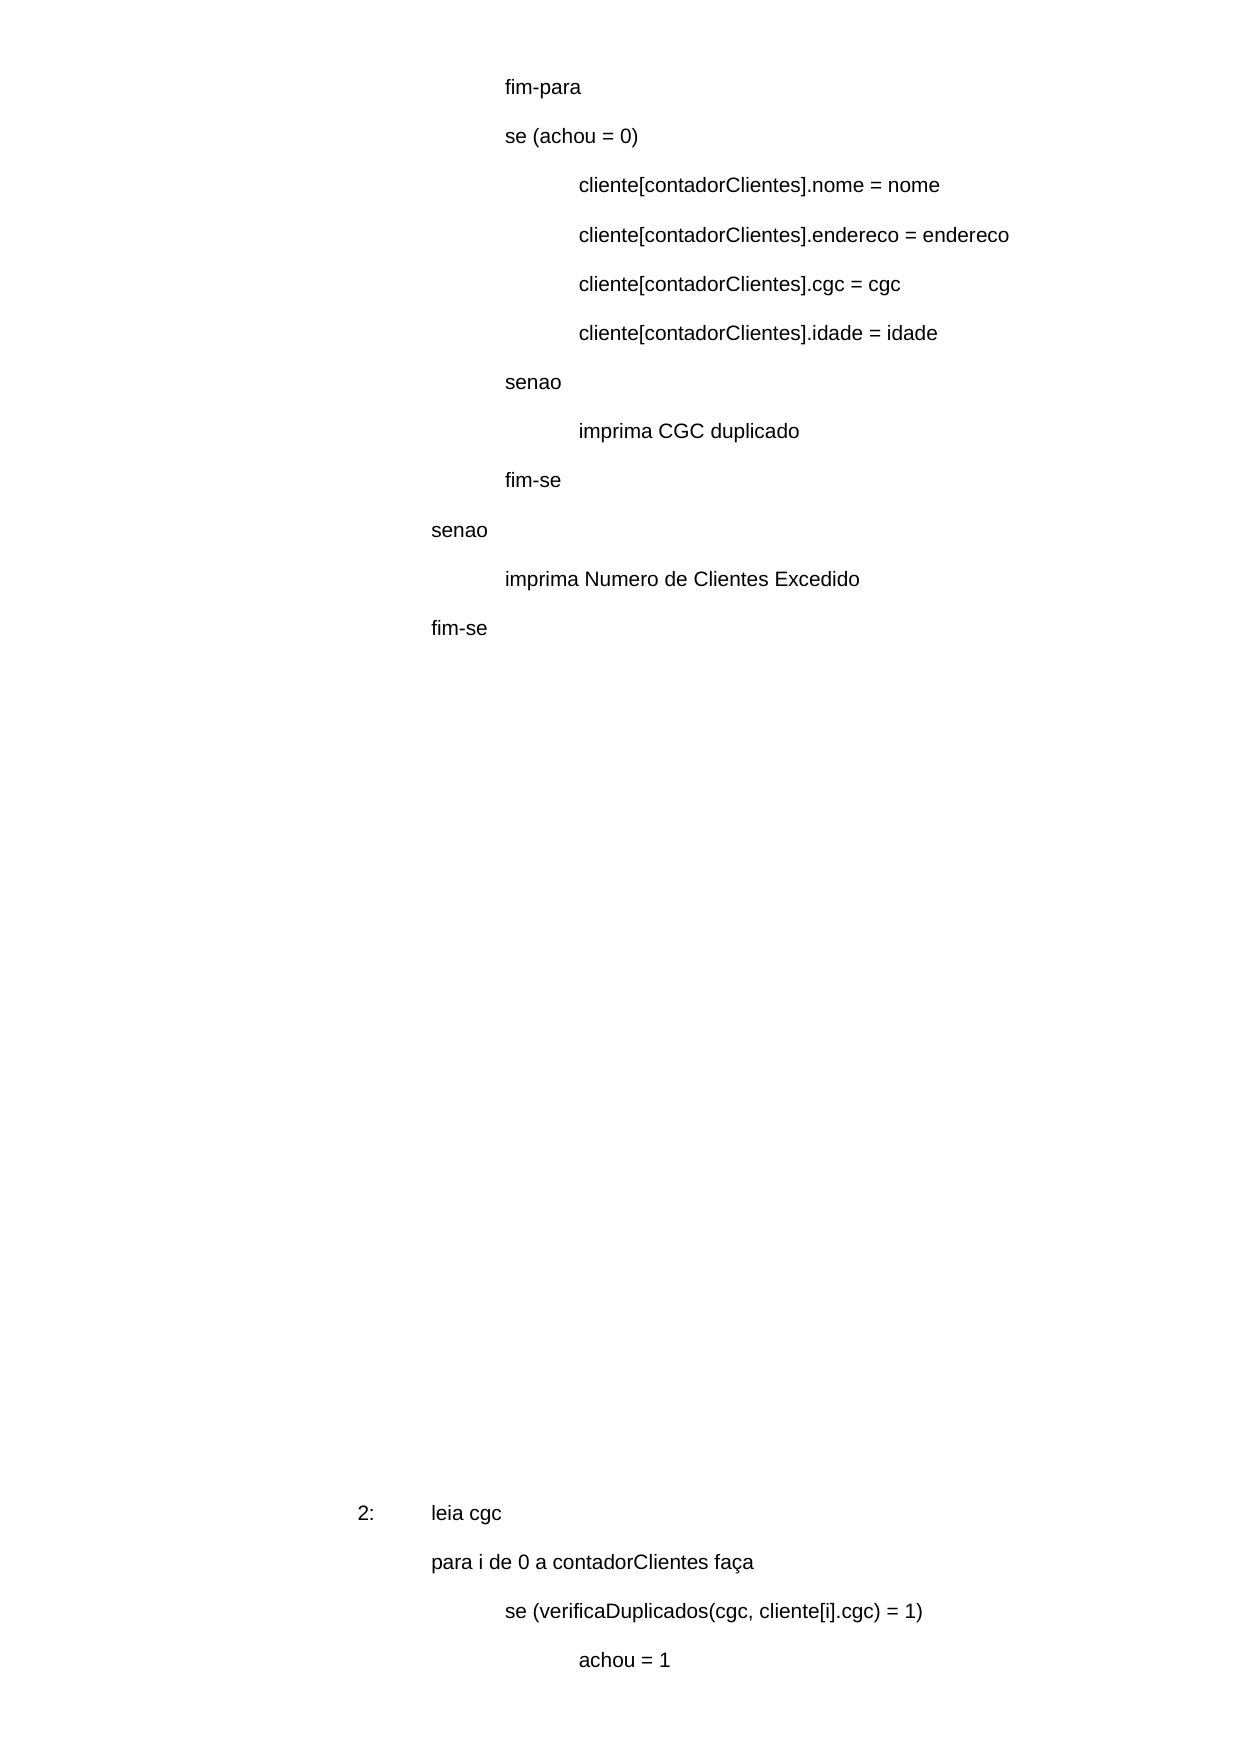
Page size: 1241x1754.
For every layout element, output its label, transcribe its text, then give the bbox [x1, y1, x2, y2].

text para i de 0 a contadorClientes faça [136, 1550, 1165, 1574]
text fim-para [136, 75, 1165, 99]
text senao [136, 370, 1165, 394]
text cliente[contadorClientes].idade = idade [136, 321, 1165, 345]
text 2: leia cgc [136, 1501, 1165, 1525]
text se (verificaDuplicados(cgc, cliente[i].cgc) = 1) [136, 1599, 1165, 1623]
text imprima CGC duplicado [136, 419, 1165, 443]
text fim-se [136, 468, 1165, 492]
text cliente[contadorClientes].cgc = cgc [136, 272, 1165, 296]
text senao [136, 517, 1165, 541]
text imprima Numero de Clientes Excedido [136, 567, 1165, 591]
text cliente[contadorClientes].endereco = endereco [136, 222, 1165, 246]
text achou = 1 [136, 1648, 1165, 1672]
text cliente[contadorClientes].nome = nome [136, 173, 1165, 197]
text fim-se [136, 616, 1165, 640]
text se (achou = 0) [136, 124, 1165, 148]
